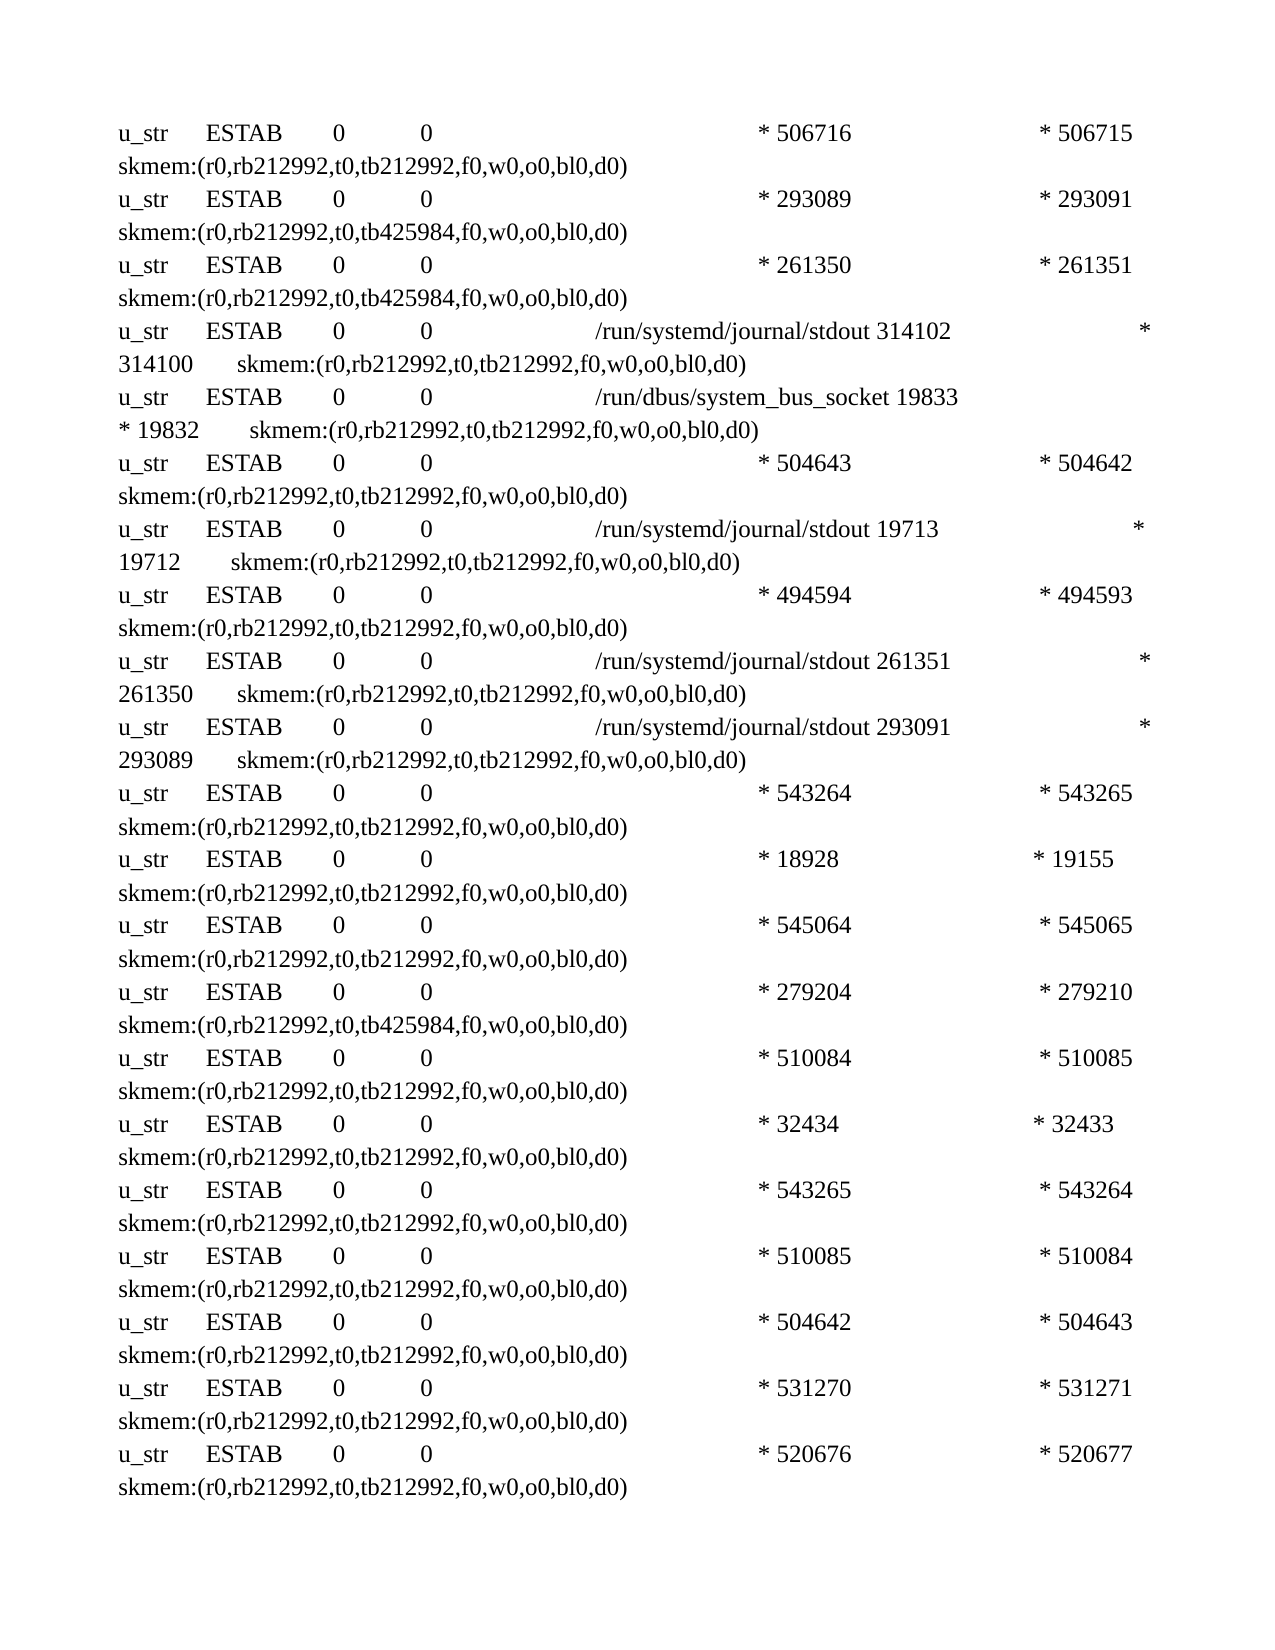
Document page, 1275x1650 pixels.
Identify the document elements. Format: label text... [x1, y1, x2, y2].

text u_str ESTAB 0 0 * 504642 * 504643 skmem:(r0,rb212992,t0,tb212992,f0,w0,o0,bl0,d0) [118, 1307, 1157, 1369]
text u_str ESTAB 0 0 * 543264 * 543265 skmem:(r0,rb212992,t0,tb212992,f0,w0,o0,bl0,d0) [118, 778, 1157, 840]
text u_str ESTAB 0 0 * 510085 * 510084 skmem:(r0,rb212992,t0,tb212992,f0,w0,o0,bl0,d0) [118, 1241, 1157, 1303]
text u_str ESTAB 0 0 * 261350 * 261351 skmem:(r0,rb212992,t0,tb425984,f0,w0,o0,bl0,d0) [118, 250, 1157, 312]
text u_str ESTAB 0 0 /run/systemd/journal/stdout 261351 * 261350 skmem:(r0,rb212992,t0,tb212992,f0,w0,o0,bl0,d0) [118, 646, 1157, 708]
text u_str ESTAB 0 0 * 506716 * 506715 skmem:(r0,rb212992,t0,tb212992,f0,w0,o0,bl0,d0) [118, 118, 1157, 180]
text u_str ESTAB 0 0 * 543265 * 543264 skmem:(r0,rb212992,t0,tb212992,f0,w0,o0,bl0,d0) [118, 1175, 1157, 1237]
text u_str ESTAB 0 0 * 545064 * 545065 skmem:(r0,rb212992,t0,tb212992,f0,w0,o0,bl0,d0) [118, 911, 1157, 972]
text u_str ESTAB 0 0 /run/systemd/journal/stdout 314102 * 314100 skmem:(r0,rb212992,t0,tb212992,f0,w0,o0,bl0,d0) [118, 316, 1157, 378]
text u_str ESTAB 0 0 * 510084 * 510085 skmem:(r0,rb212992,t0,tb212992,f0,w0,o0,bl0,d0) [118, 1043, 1157, 1104]
text u_str ESTAB 0 0 * 520676 * 520677 skmem:(r0,rb212992,t0,tb212992,f0,w0,o0,bl0,d0) [118, 1439, 1157, 1501]
text u_str ESTAB 0 0 * 279204 * 279210 skmem:(r0,rb212992,t0,tb425984,f0,w0,o0,bl0,d0) [118, 977, 1157, 1038]
text u_str ESTAB 0 0 * 293089 * 293091 skmem:(r0,rb212992,t0,tb425984,f0,w0,o0,bl0,d0) [118, 184, 1157, 246]
text u_str ESTAB 0 0 /run/dbus/system_bus_socket 19833 * 19832 skmem:(r0,rb212992,t0,tb212992,f0,w0,o0,bl0,d0) [118, 382, 1157, 444]
text u_str ESTAB 0 0 * 18928 * 19155 skmem:(r0,rb212992,t0,tb212992,f0,w0,o0,bl0,d0) [118, 844, 1157, 906]
text u_str ESTAB 0 0 /run/systemd/journal/stdout 293091 * 293089 skmem:(r0,rb212992,t0,tb212992,f0,w0,o0,bl0,d0) [118, 712, 1157, 774]
text u_str ESTAB 0 0 /run/systemd/journal/stdout 19713 * 19712 skmem:(r0,rb212992,t0,tb212992,f0,w0,o0,bl0,d0) [118, 514, 1157, 576]
text u_str ESTAB 0 0 * 504643 * 504642 skmem:(r0,rb212992,t0,tb212992,f0,w0,o0,bl0,d0) [118, 448, 1157, 510]
text u_str ESTAB 0 0 * 32434 * 32433 skmem:(r0,rb212992,t0,tb212992,f0,w0,o0,bl0,d0) [118, 1109, 1157, 1171]
text u_str ESTAB 0 0 * 494594 * 494593 skmem:(r0,rb212992,t0,tb212992,f0,w0,o0,bl0,d0) [118, 580, 1157, 642]
text u_str ESTAB 0 0 * 531270 * 531271 skmem:(r0,rb212992,t0,tb212992,f0,w0,o0,bl0,d0) [118, 1373, 1157, 1435]
